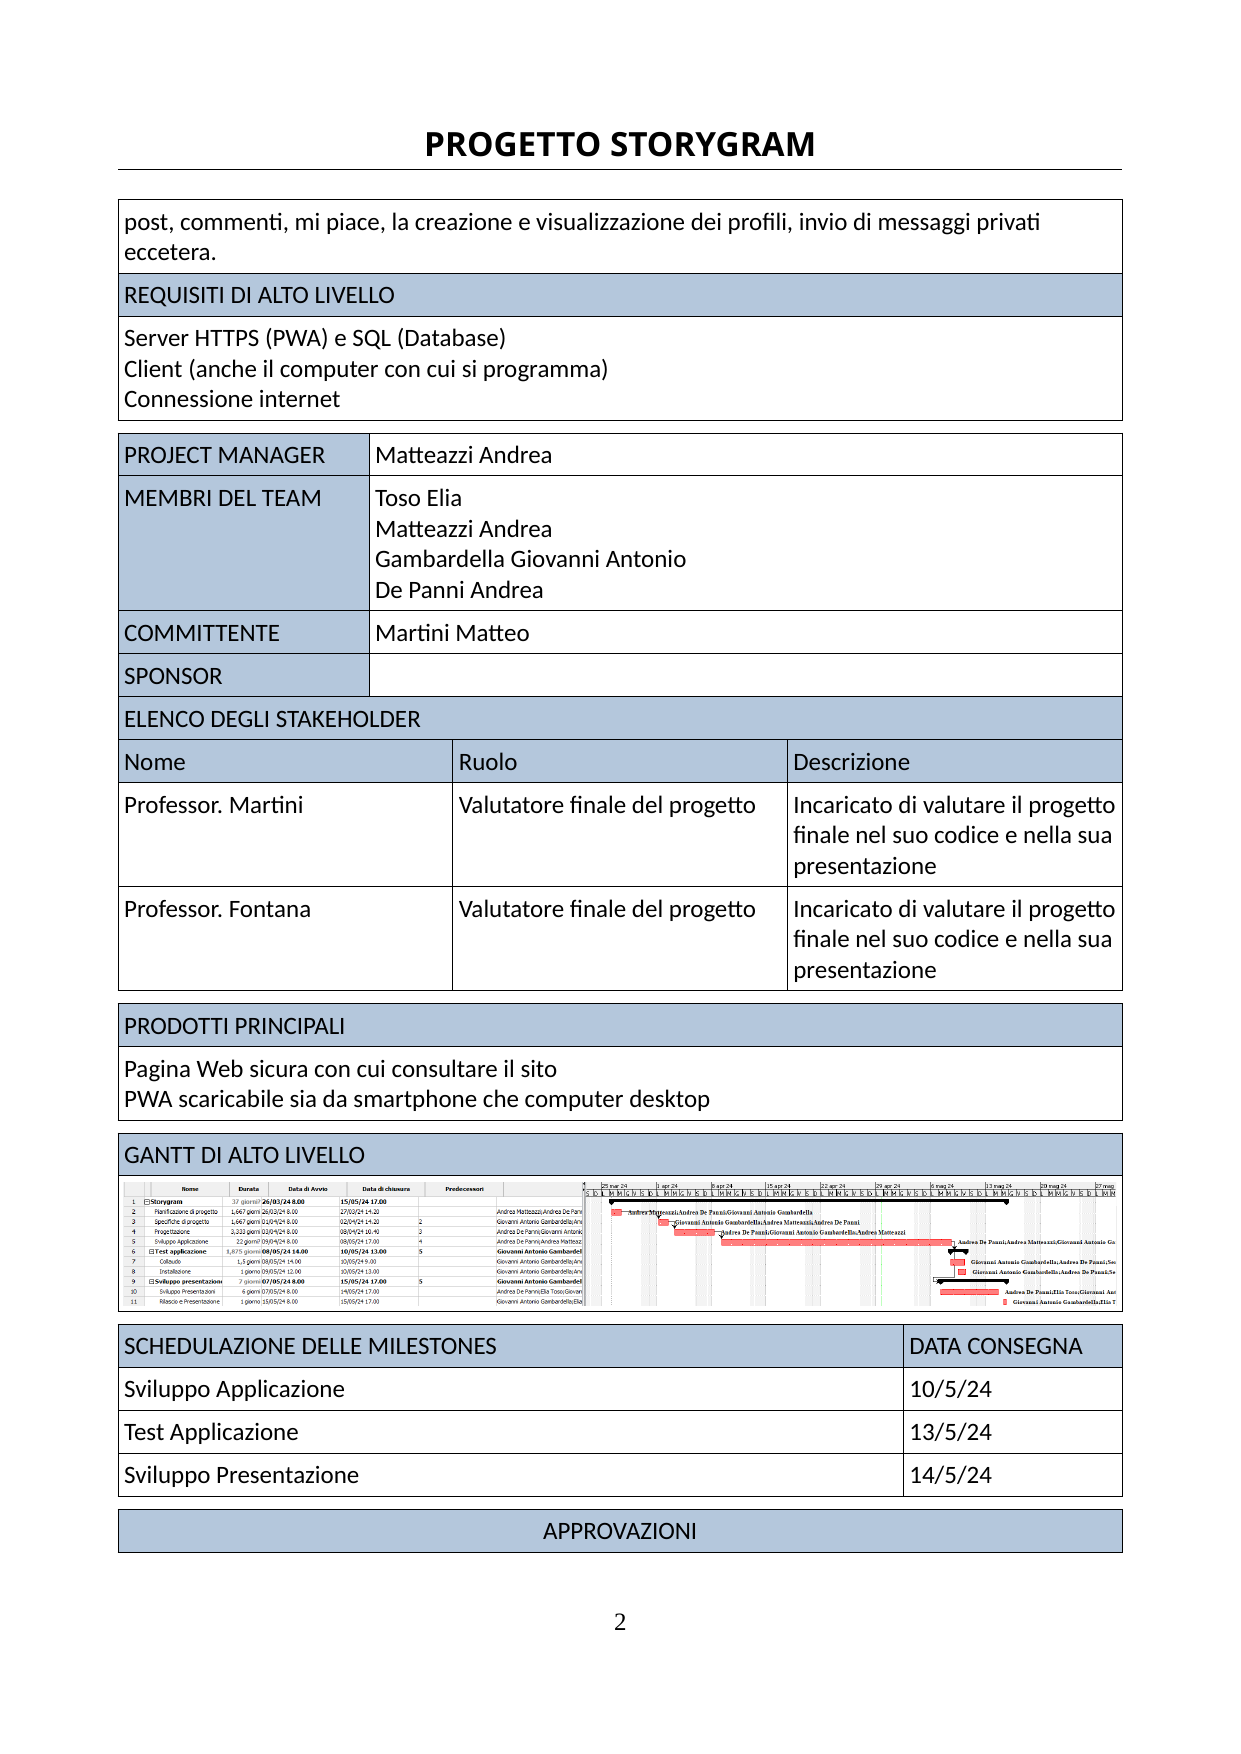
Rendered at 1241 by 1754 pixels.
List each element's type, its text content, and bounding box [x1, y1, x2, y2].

table_cell REQUISITI DI ALTO LIVELLO [119, 274, 1122, 316]
table_cell 10/5/24 [904, 1368, 1122, 1410]
table_header PROJECT MANAGER [119, 434, 369, 475]
table_cell Nome [119, 740, 452, 782]
table_cell Pagina Web sicura con cui consultare il sito PWA scaricabile sia da smartphone che computer desktop [119, 1047, 1122, 1119]
table_header SCHEDULAZIONE DELLE MILESTONES [119, 1325, 903, 1367]
table_cell Descrizione [788, 740, 1122, 782]
table_cell Ruolo [453, 740, 787, 782]
table_cell [119, 1176, 1122, 1311]
table_cell COMMITTENTE [119, 611, 369, 653]
table_cell Sviluppo Applicazione [119, 1368, 903, 1410]
table_cell 14/5/24 [904, 1454, 1122, 1496]
table_cell [370, 654, 1122, 696]
table_cell Professor. Martini [119, 783, 452, 886]
table_header DATA CONSEGNA [904, 1325, 1122, 1367]
table_header Matteazzi Andrea [370, 434, 1122, 475]
picture [123, 1182, 1117, 1306]
table_cell SPONSOR [119, 654, 369, 696]
table_cell MEMBRI DEL TEAM [119, 476, 369, 610]
table_header GANTT DI ALTO LIVELLO [119, 1134, 1122, 1175]
table_cell post, commenti, mi piace, la creazione e visualizzazione dei profili, invio di messaggi privati eccetera. [119, 200, 1122, 272]
table_header APPROVAZIONI [119, 1510, 1122, 1552]
table_cell 13/5/24 [904, 1411, 1122, 1453]
table_cell Server HTTPS (PWA) e SQL (Database) Client (anche il computer con cui si programma) Connessione internet [119, 317, 1122, 419]
table_cell Toso Elia Matteazzi Andrea Gambardella Giovanni Antonio De Panni Andrea [370, 476, 1122, 610]
table_cell ELENCO DEGLI STAKEHOLDER [119, 697, 1122, 739]
table_cell Valutatore finale del progetto [453, 887, 787, 990]
table_cell Martini Matteo [370, 611, 1122, 653]
table_cell Sviluppo Presentazione [119, 1454, 903, 1496]
table_cell Incaricato di valutare il progetto finale nel suo codice e nella sua presentazione [788, 887, 1122, 990]
table_cell Valutatore finale del progetto [453, 783, 787, 886]
table_header PRODOTTI PRINCIPALI [119, 1004, 1122, 1046]
table_cell Professor. Fontana [119, 887, 452, 990]
table_cell Incaricato di valutare il progetto finale nel suo codice e nella sua presentazione [788, 783, 1122, 886]
table_cell Test Applicazione [119, 1411, 903, 1453]
